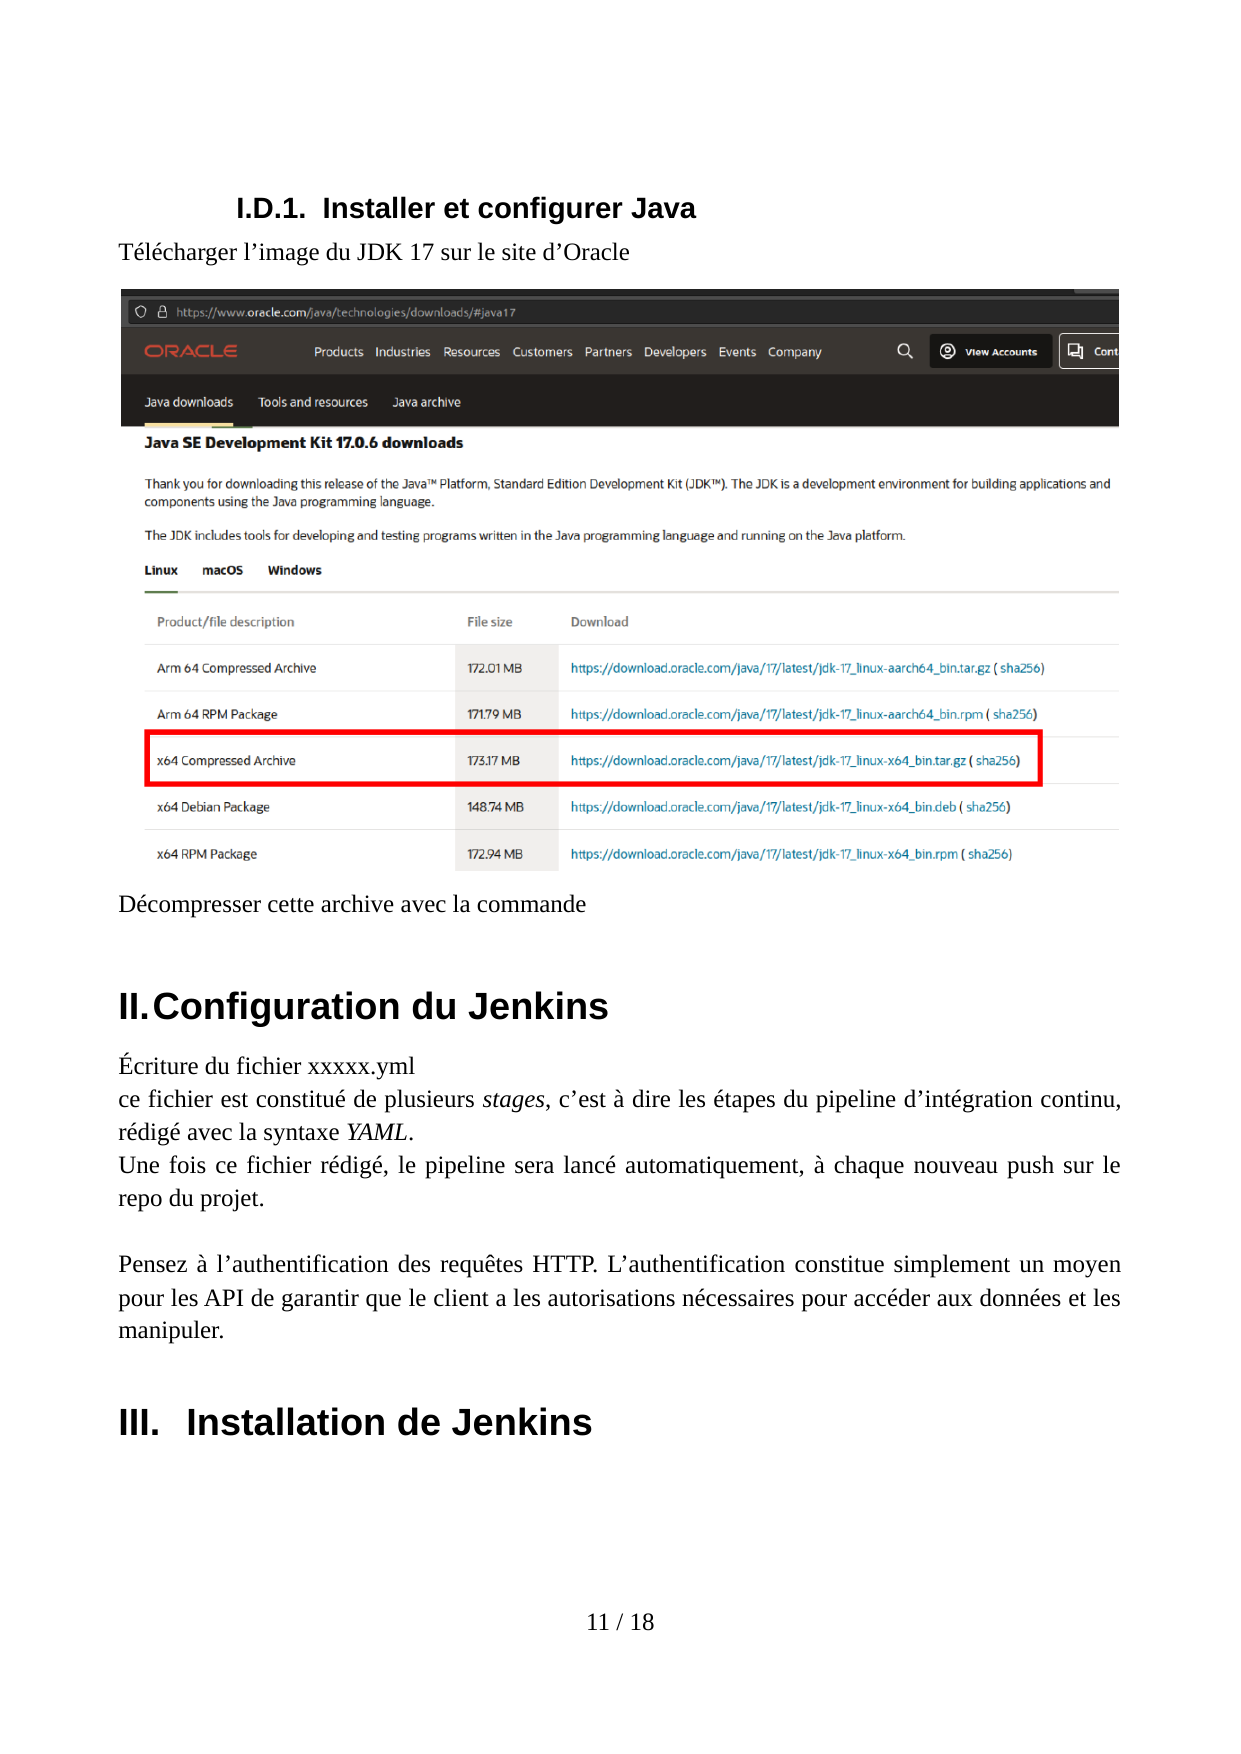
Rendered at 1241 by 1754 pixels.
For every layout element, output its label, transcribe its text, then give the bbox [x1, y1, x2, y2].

picture [118, 284, 1123, 871]
subtitle Configuration du Jenkins [118, 984, 1122, 1028]
subtitle Installation de Jenkins [118, 1399, 1122, 1443]
text Télécharger l’image du JDK 17 sur le site d’Oracle [118, 237, 1122, 266]
text Décompresser cette archive avec la commande [118, 889, 1122, 918]
text Pensez à l’authentification des requêtes HTTP. L’authentification constitue simplement un moyen pour les API de garantir que le client a les autorisations nécessaires pour accéder aux données et les manipuler. [118, 1249, 1122, 1344]
subtitle Installer et configurer Java [118, 191, 1122, 225]
text Une fois ce fichier rédigé, le pipeline sera lancé automatiquement, à chaque nouveau push sur le repo du projet. [118, 1151, 1122, 1212]
text ce fichier est constitué de plusieurs stages, c’est à dire les étapes du pipeline d’intégration continu, rédigé avec la syntaxe YAML. [118, 1084, 1122, 1146]
text Écriture du fichier xxxxx.yml [118, 1051, 1122, 1080]
